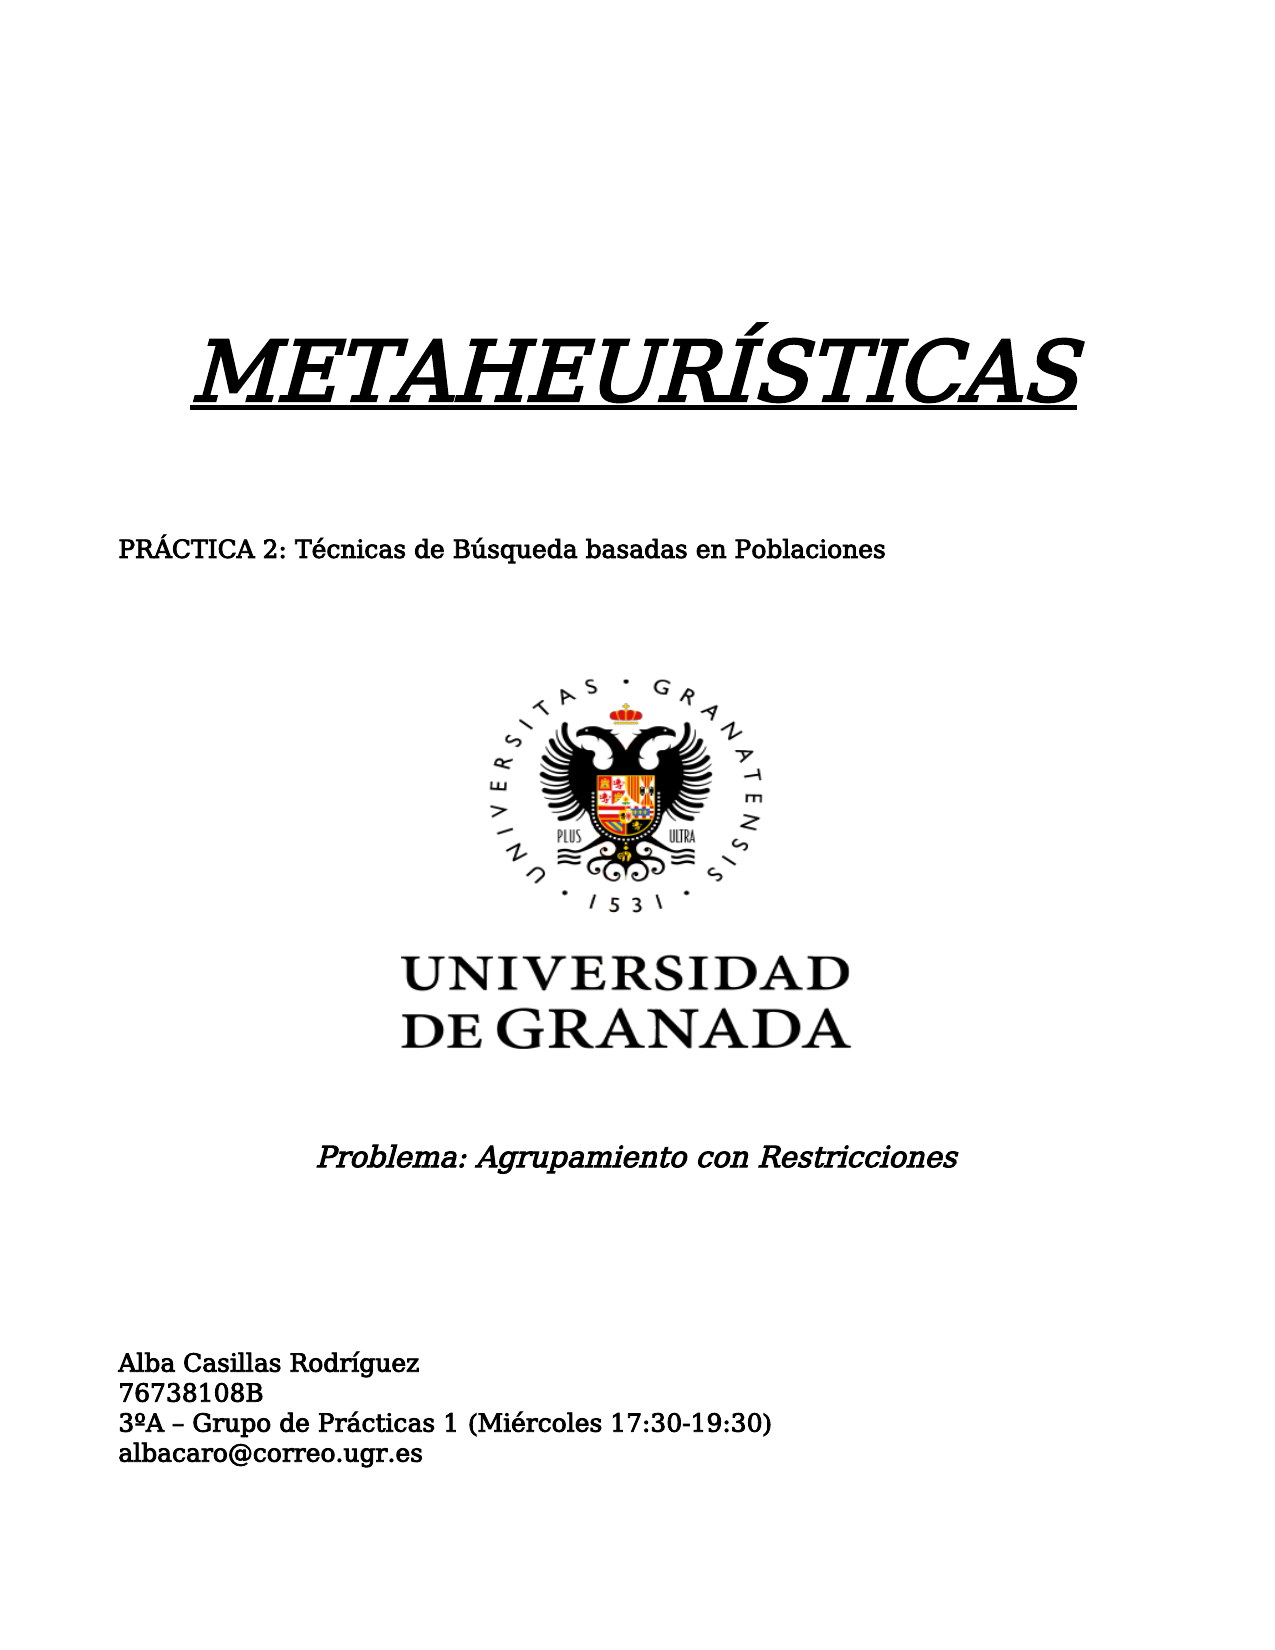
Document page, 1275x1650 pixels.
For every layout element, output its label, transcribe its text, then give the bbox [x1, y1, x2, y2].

text METAHEURÍSTICAS [118, 318, 1157, 418]
text albacaro@correo.ugr.es [118, 1437, 1157, 1467]
picture [368, 623, 877, 1087]
text 3ºA – Grupo de Prácticas 1 (Miércoles 17:30-19:30) [118, 1407, 1157, 1437]
text Alba Casillas Rodríguez [118, 1347, 1157, 1377]
text Problema: Agrupamiento con Restricciones [118, 1138, 1157, 1173]
text 76738108B [118, 1377, 1157, 1407]
text PRÁCTICA 2: Técnicas de Búsqueda basadas en Poblaciones [118, 533, 1157, 563]
